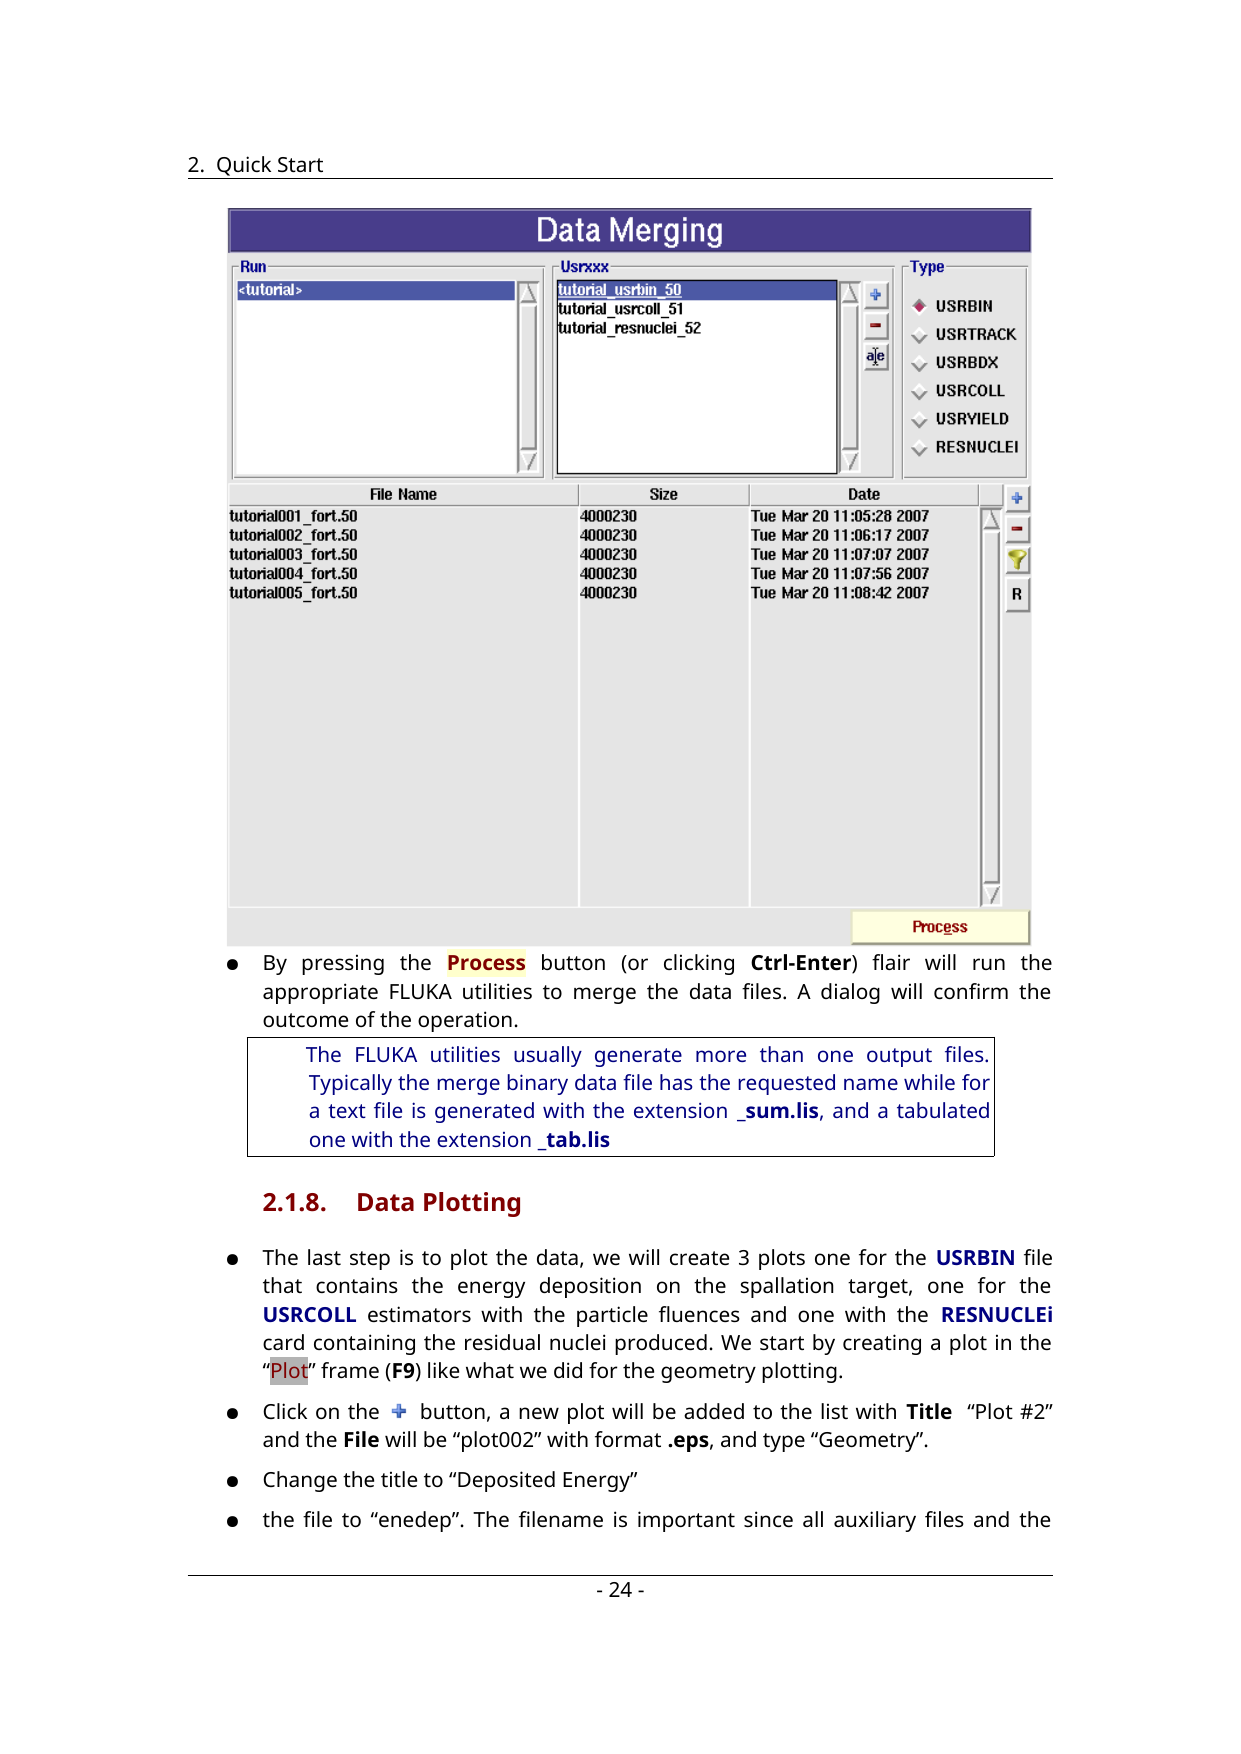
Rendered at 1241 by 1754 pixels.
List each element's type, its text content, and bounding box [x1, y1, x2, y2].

picture [226, 208, 1034, 949]
list Click on the button, a new plot will be added to the list with Title “Plot #2” and the File will be “plot002” with format .eps, and type “Geometry”. [225, 1397, 1053, 1454]
list By pressing the Process button (or clicking Ctrl-Enter) flair will run the appropriate FLUKA utilities to merge the data files. A dialog will confirm the outcome of the operation. [225, 208, 1053, 1034]
list the file to “enedep”. The filename is important since all auxiliary files and the [225, 1506, 1053, 1534]
list Change the title to “Deposited Energy” [225, 1465, 1053, 1494]
text The FLUKA utilities usually generate more than one output files. Typically the merge binary data file has the requested name while for a text file is generated with the extension _sum.lis, and a tabulated one with the extension _tab.lis [248, 1038, 994, 1156]
list The last step is to plot the data, we will create 3 plots one for the USRBIN file that contains the energy deposition on the spallation target, one for the USRCOLL estimators with the particle fluences and one with the RESNUCLEi card containing the residual nuclei produced. We start by creating a plot in the “Plot” frame (F9) like what we did for the geometry plotting. [225, 1243, 1053, 1385]
picture [387, 1400, 413, 1425]
subtitle Data Plotting [225, 1184, 1053, 1218]
